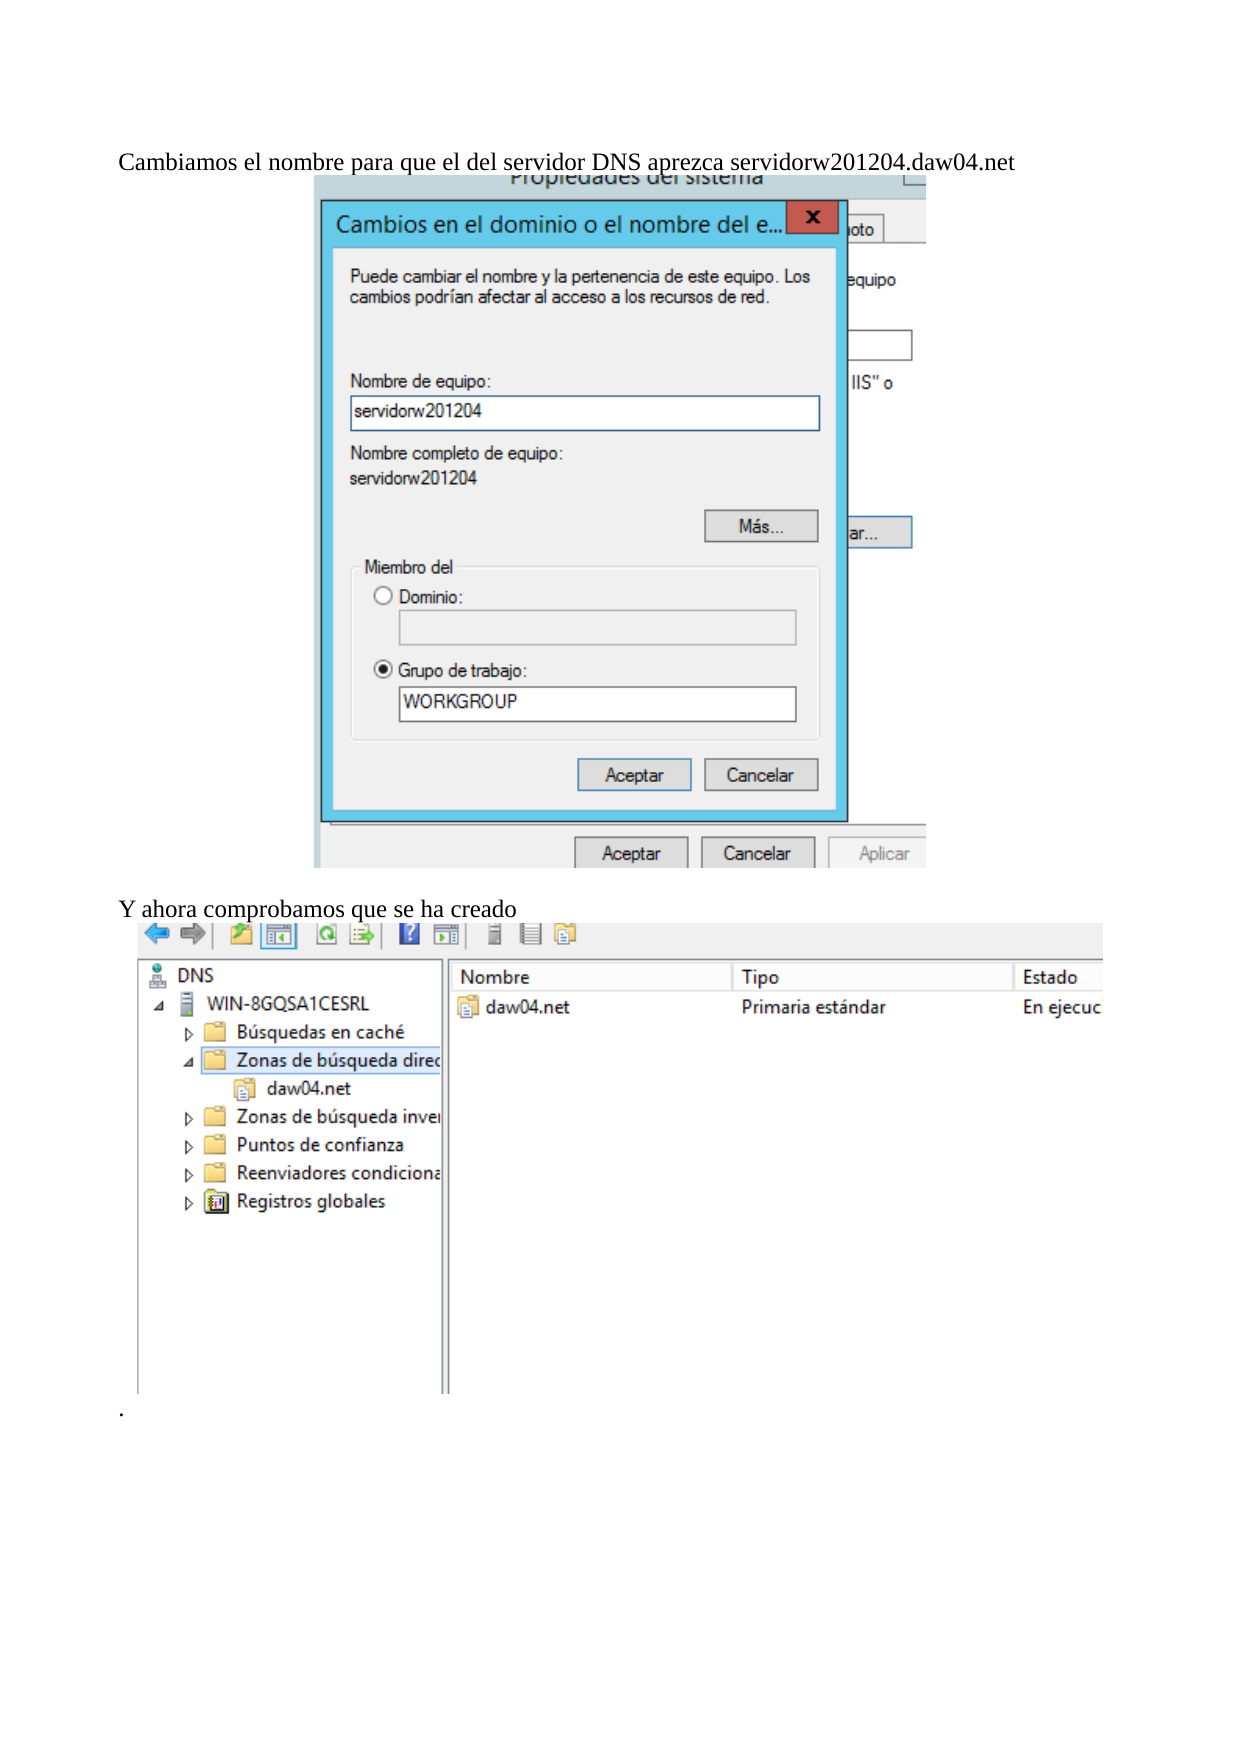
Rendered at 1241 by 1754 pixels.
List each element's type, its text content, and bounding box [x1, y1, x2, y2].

text Cambiamos el nombre para que el del servidor DNS aprezca servidorw201204.daw04.net [118, 147, 1122, 176]
picture [137, 923, 1103, 1394]
picture [313, 175, 927, 868]
text Y ahora comprobamos que se ha creado [118, 894, 1122, 923]
text . [118, 923, 1122, 1422]
